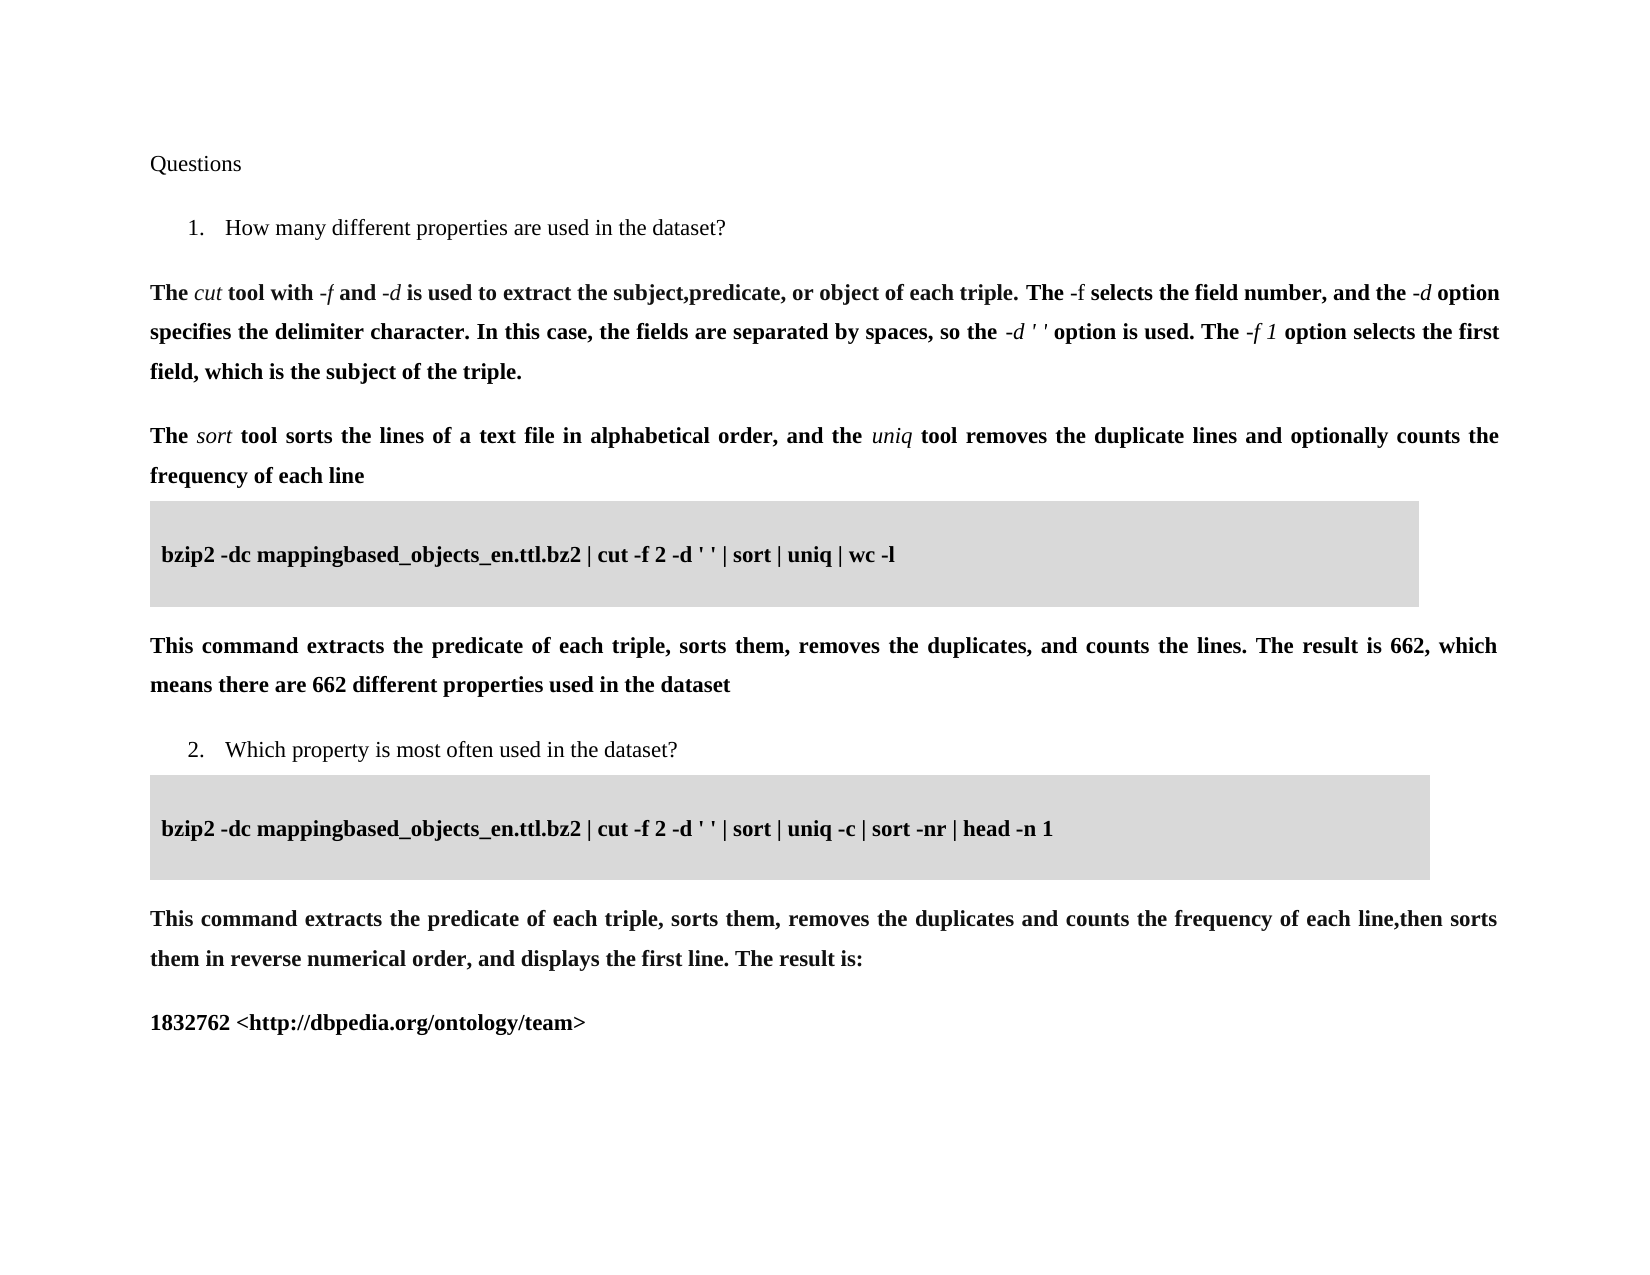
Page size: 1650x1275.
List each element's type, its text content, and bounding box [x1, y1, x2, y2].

table_header bzip2 -dc mappingbased_objects_en.ttl.bz2 | cut -f 2 -d ' ' | sort | uniq | wc -l [150, 501, 1419, 607]
text The sort tool sorts the lines of a text file in alphabetical order, and the uniq tool removes the duplicate lines and optionally counts the frequency of each line [150, 422, 1500, 488]
list Which property is most often used in the dataset? [187, 736, 1500, 762]
table_header bzip2 -dc mappingbased_objects_en.ttl.bz2 | cut -f 2 -d ' ' | sort | uniq -c | sort -nr | head -n 1 [150, 775, 1430, 880]
text This command extracts the predicate of each triple, sorts them, removes the duplicates, and counts the lines. The result is 662, which means there are 662 different properties used in the dataset [150, 632, 1500, 697]
text 1832762 <http://dbpedia.org/ontology/team> [150, 1009, 1500, 1036]
text Questions [150, 150, 1500, 176]
list How many different properties are used in the dataset? [187, 214, 1500, 241]
text This command extracts the predicate of each triple, sorts them, removes the duplicates and counts the frequency of each line,then sorts them in reverse numerical order, and displays the first line. The result is: [150, 905, 1500, 971]
text The cut tool with -f and -d is used to extract the subject,predicate, or object of each triple. The -f selects the field number, and the -d option specifies the delimiter character. In this case, the fields are separated by spaces, so the -d ' ' option is used. The -f 1 option selects the first field, which is the subject of the triple. [150, 279, 1500, 384]
